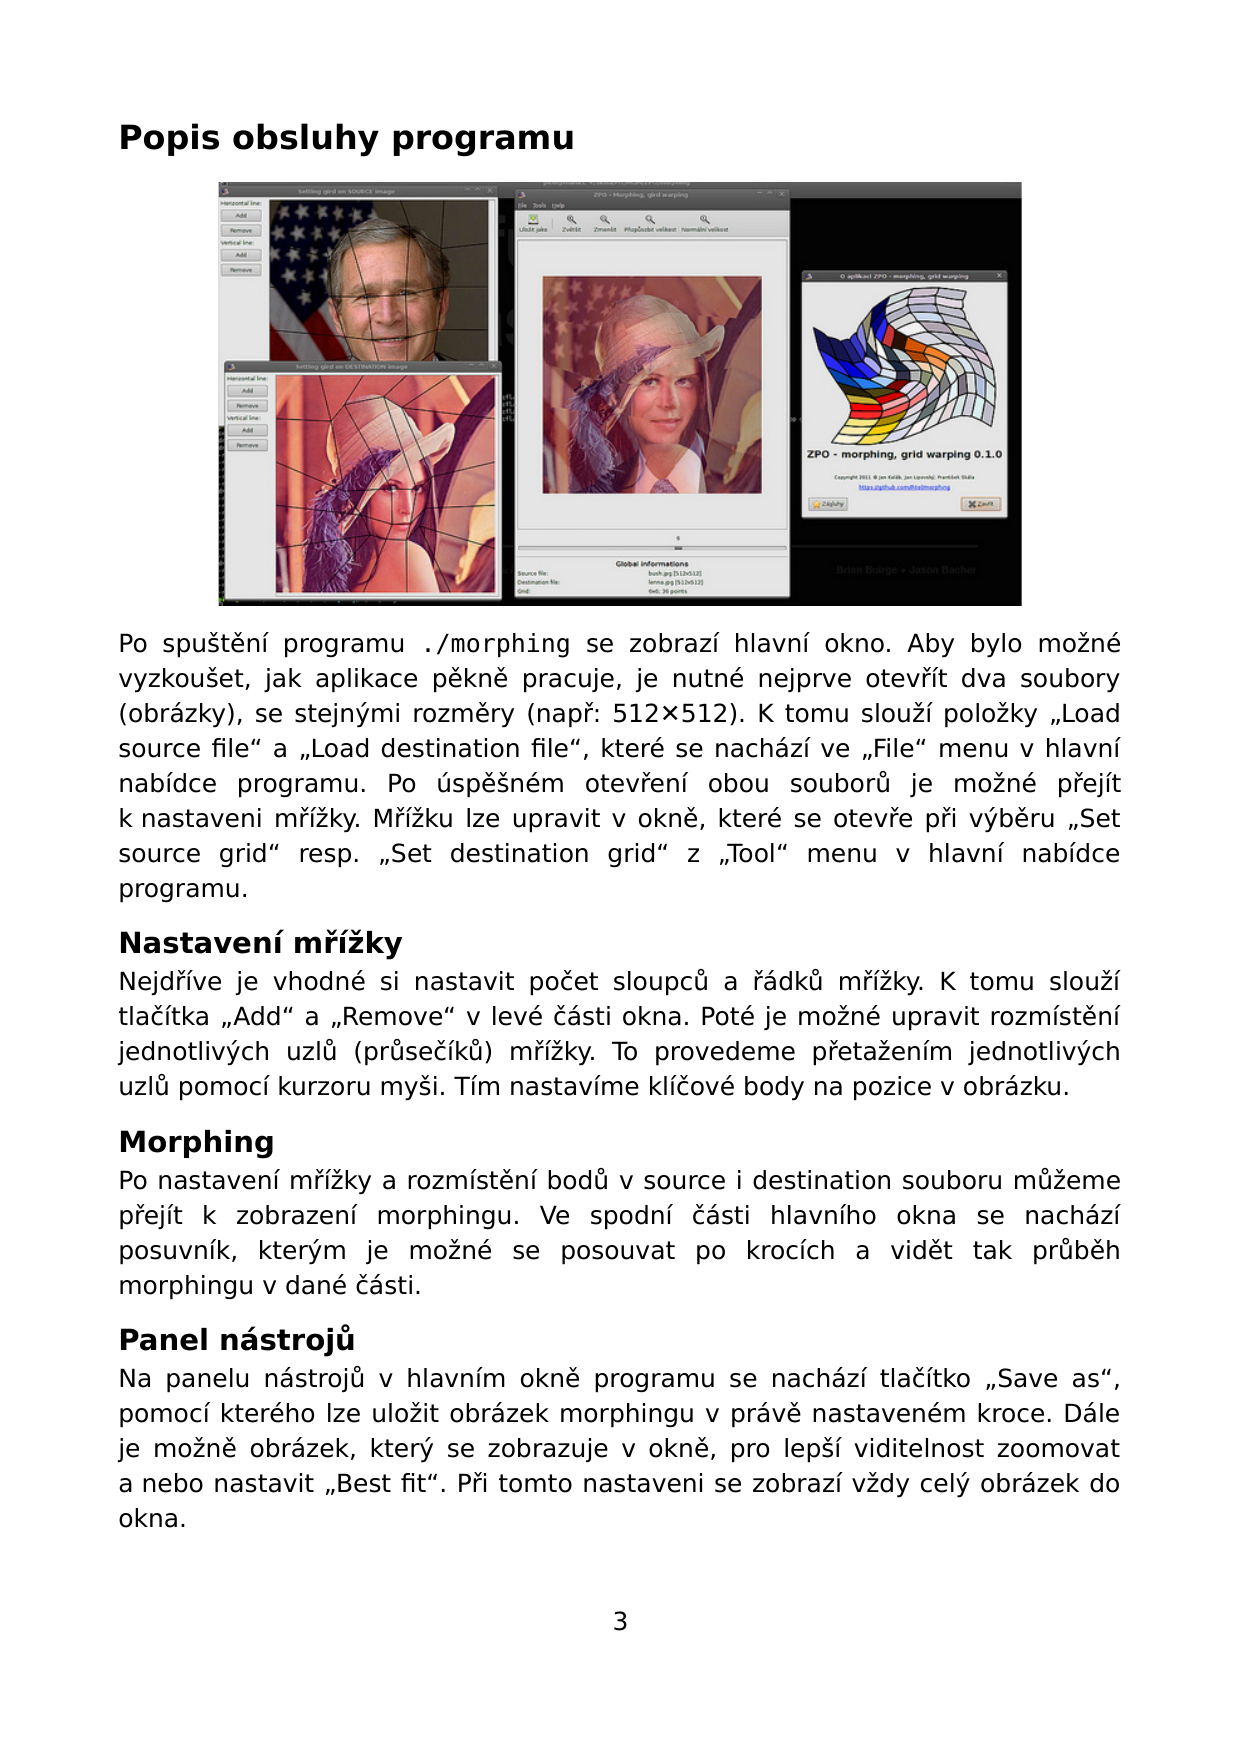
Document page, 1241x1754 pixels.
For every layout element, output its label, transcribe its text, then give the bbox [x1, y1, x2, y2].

picture [218, 182, 1022, 606]
subtitle Nastavení mřížky [118, 927, 1122, 961]
text Nejdříve je vhodné si nastavit počet sloupců a řádků mřížky. K tomu slouží tlačítka „Add“ a „Remove“ v levé části okna. Poté je možné upravit rozmístění jednotlivých uzlů (průsečíků) mřížky. To provedeme přetažením jednotlivých uzlů pomocí kurzoru myši. Tím nastavíme klíčové body na pozice v obrázku. [118, 967, 1122, 1102]
text Po nastavení mřížky a rozmístění bodů v source i destination souboru můžeme přejít k zobrazení morphingu. Ve spodní části hlavního okna se nachází posuvník, kterým je možné se posouvat po krocích a vidět tak průběh morphingu v dané části. [118, 1166, 1122, 1300]
text Po spuštění programu ./morphing se zobrazí hlavní okno. Aby bylo možné vyzkoušet, jak aplikace pěkně pracuje, je nutné nejprve otevřít dva soubory (obrázky), se stejnými rozměry (např: 512✕512). K tomu slouží položky „Load source file“ a „Load destination file“, které se nachází ve „File“ menu v hlavní nabídce programu. Po úspěšném otevření obou souborů je možné přejít k nastaveni mřížky. Mřížku lze upravit v okně, které se otevře při výběru „Set source grid“ resp. „Set destination grid“ z „Tool“ menu v hlavní nabídce programu. [118, 165, 1122, 903]
subtitle Popis obsluhy programu [118, 118, 1122, 157]
text Na panelu nástrojů v hlavním okně programu se nachází tlačítko „Save as“, pomocí kterého lze uložit obrázek morphingu v právě nastaveném kroce. Dále je možně obrázek, který se zobrazuje v okně, pro lepší viditelnost zoomovat a nebo nastavit „Best fit“. Při tomto nastaveni se zobrazí vždy celý obrázek do okna. [118, 1364, 1122, 1533]
subtitle Panel nástrojů [118, 1324, 1122, 1358]
subtitle Morphing [118, 1125, 1122, 1159]
